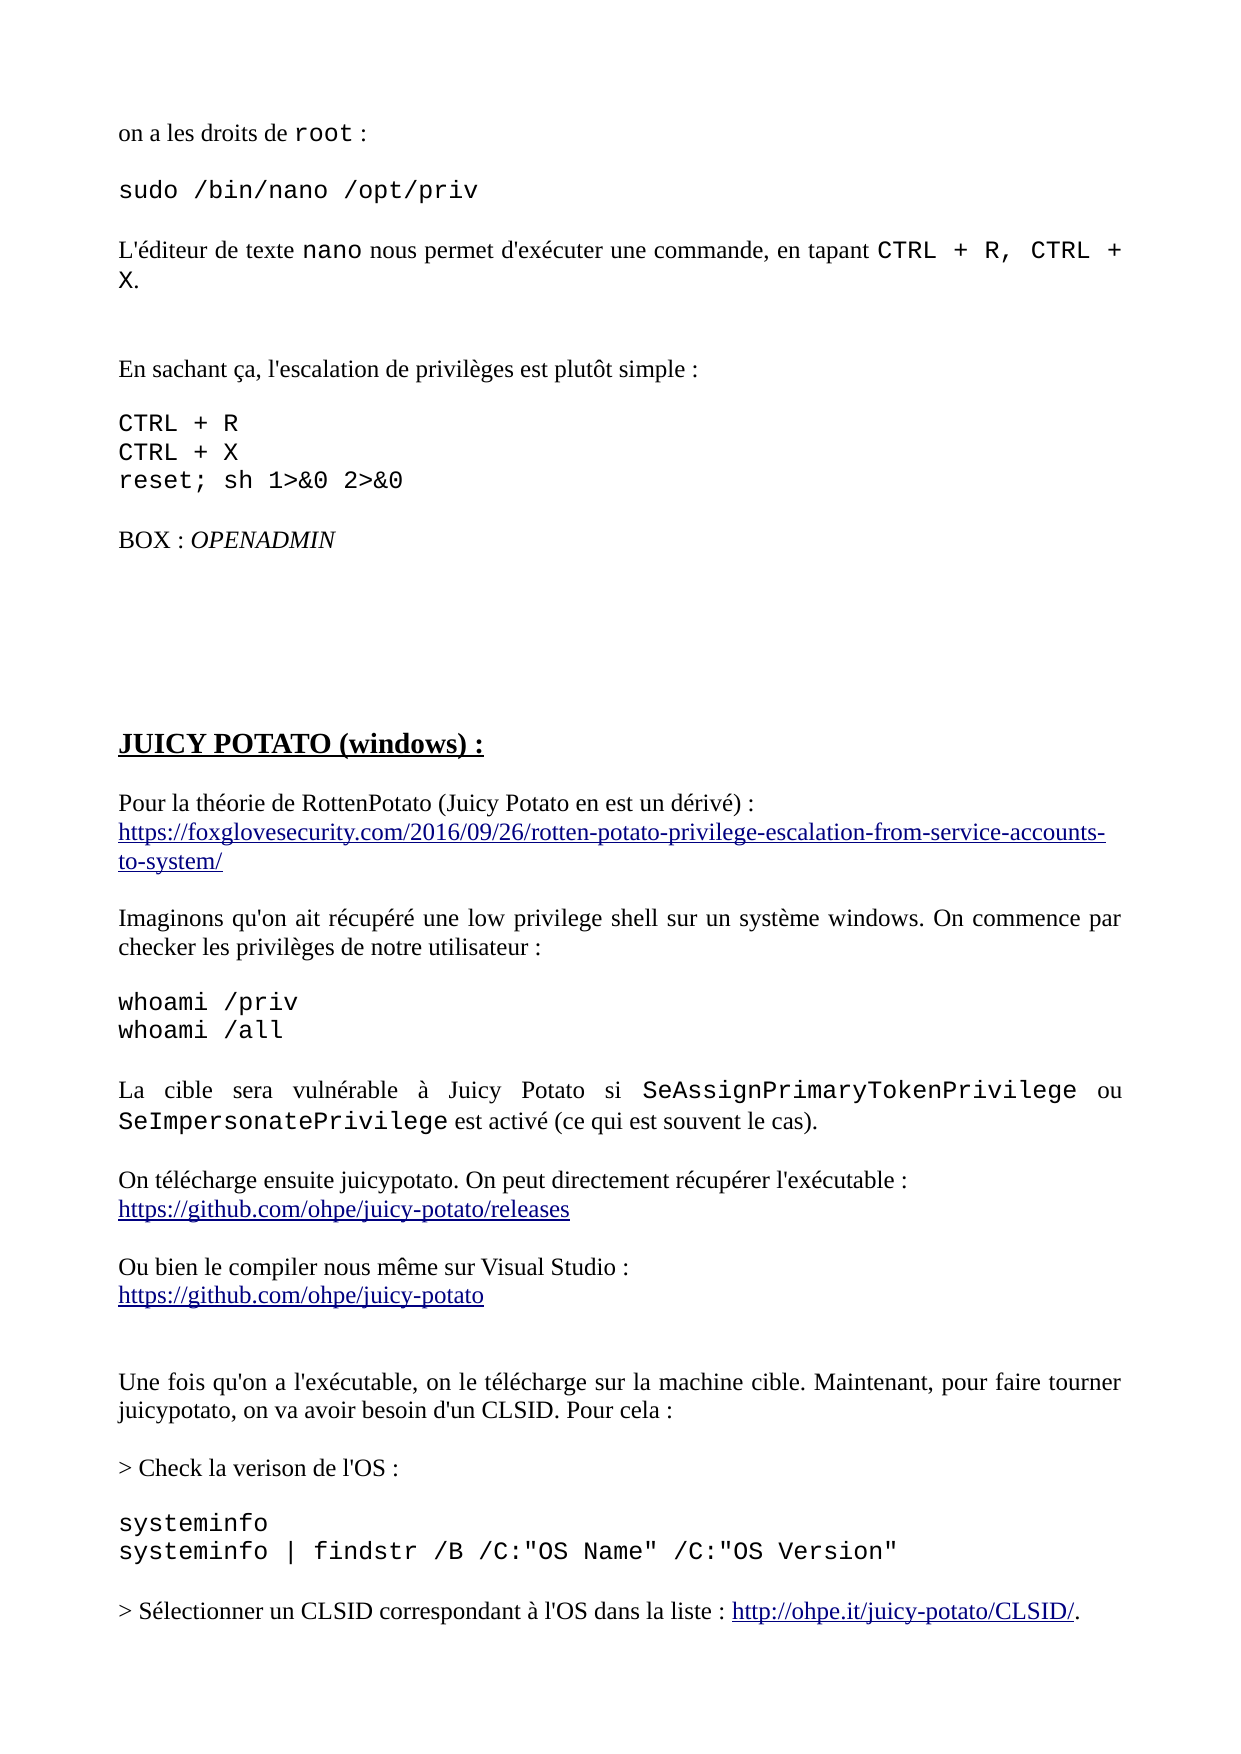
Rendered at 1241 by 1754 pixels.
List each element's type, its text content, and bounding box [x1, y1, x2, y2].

text https://github.com/ohpe/juicy-potato [118, 1280, 1122, 1309]
text sudo /bin/nano /opt/priv [118, 178, 1122, 206]
text Ou bien le compiler nous même sur Visual Studio : [118, 1252, 1122, 1280]
text > Check la verison de l'OS : [118, 1453, 1122, 1482]
text Pour la théorie de RottenPotato (Juicy Potato en est un dérivé) : [118, 788, 1122, 817]
text on a les droits de root : [118, 118, 1122, 149]
text En sachant ça, l'escalation de privilèges est plutôt simple : [118, 354, 1122, 383]
text whoami /priv [118, 989, 1122, 1018]
text On télécharge ensuite juicypotato. On peut directement récupérer l'exécutable : [118, 1165, 1122, 1194]
text L'éditeur de texte nano nous permet d'exécuter une commande, en tapant CTRL + R, CTRL + X. [118, 235, 1122, 296]
text systeminfo [118, 1510, 1122, 1539]
text La cible sera vulnérable à Juicy Potato si SeAssignPrimaryTokenPrivilege ou SeImpersonatePrivilege est activé (ce qui est souvent le cas). [118, 1075, 1122, 1137]
text systeminfo | findstr /B /C:"OS Name" /C:"OS Version" [118, 1539, 1122, 1567]
text BOX : OPENADMIN [118, 525, 1122, 553]
text whoami /all [118, 1018, 1122, 1046]
text https://github.com/ohpe/juicy-potato/releases [118, 1194, 1122, 1223]
text JUICY POTATO (windows) : [118, 726, 1122, 759]
text https://foxglovesecurity.com/2016/09/26/rotten-potato-privilege-escalation-from-service-accounts-to-system/ [118, 817, 1122, 874]
text reset; sh 1>&0 2>&0 [118, 468, 1122, 496]
text Imaginons qu'on ait récupéré une low privilege shell sur un système windows. On commence par checker les privilèges de notre utilisateur : [118, 903, 1122, 961]
text Une fois qu'on a l'exécutable, on le télécharge sur la machine cible. Maintenant, pour faire tourner juicypotato, on va avoir besoin d'un CLSID. Pour cela : [118, 1367, 1122, 1424]
text > Sélectionner un CLSID correspondant à l'OS dans la liste : http://ohpe.it/juicy-potato/CLSID/. [118, 1596, 1122, 1624]
text CTRL + R [118, 411, 1122, 439]
text CTRL + X [118, 439, 1122, 468]
